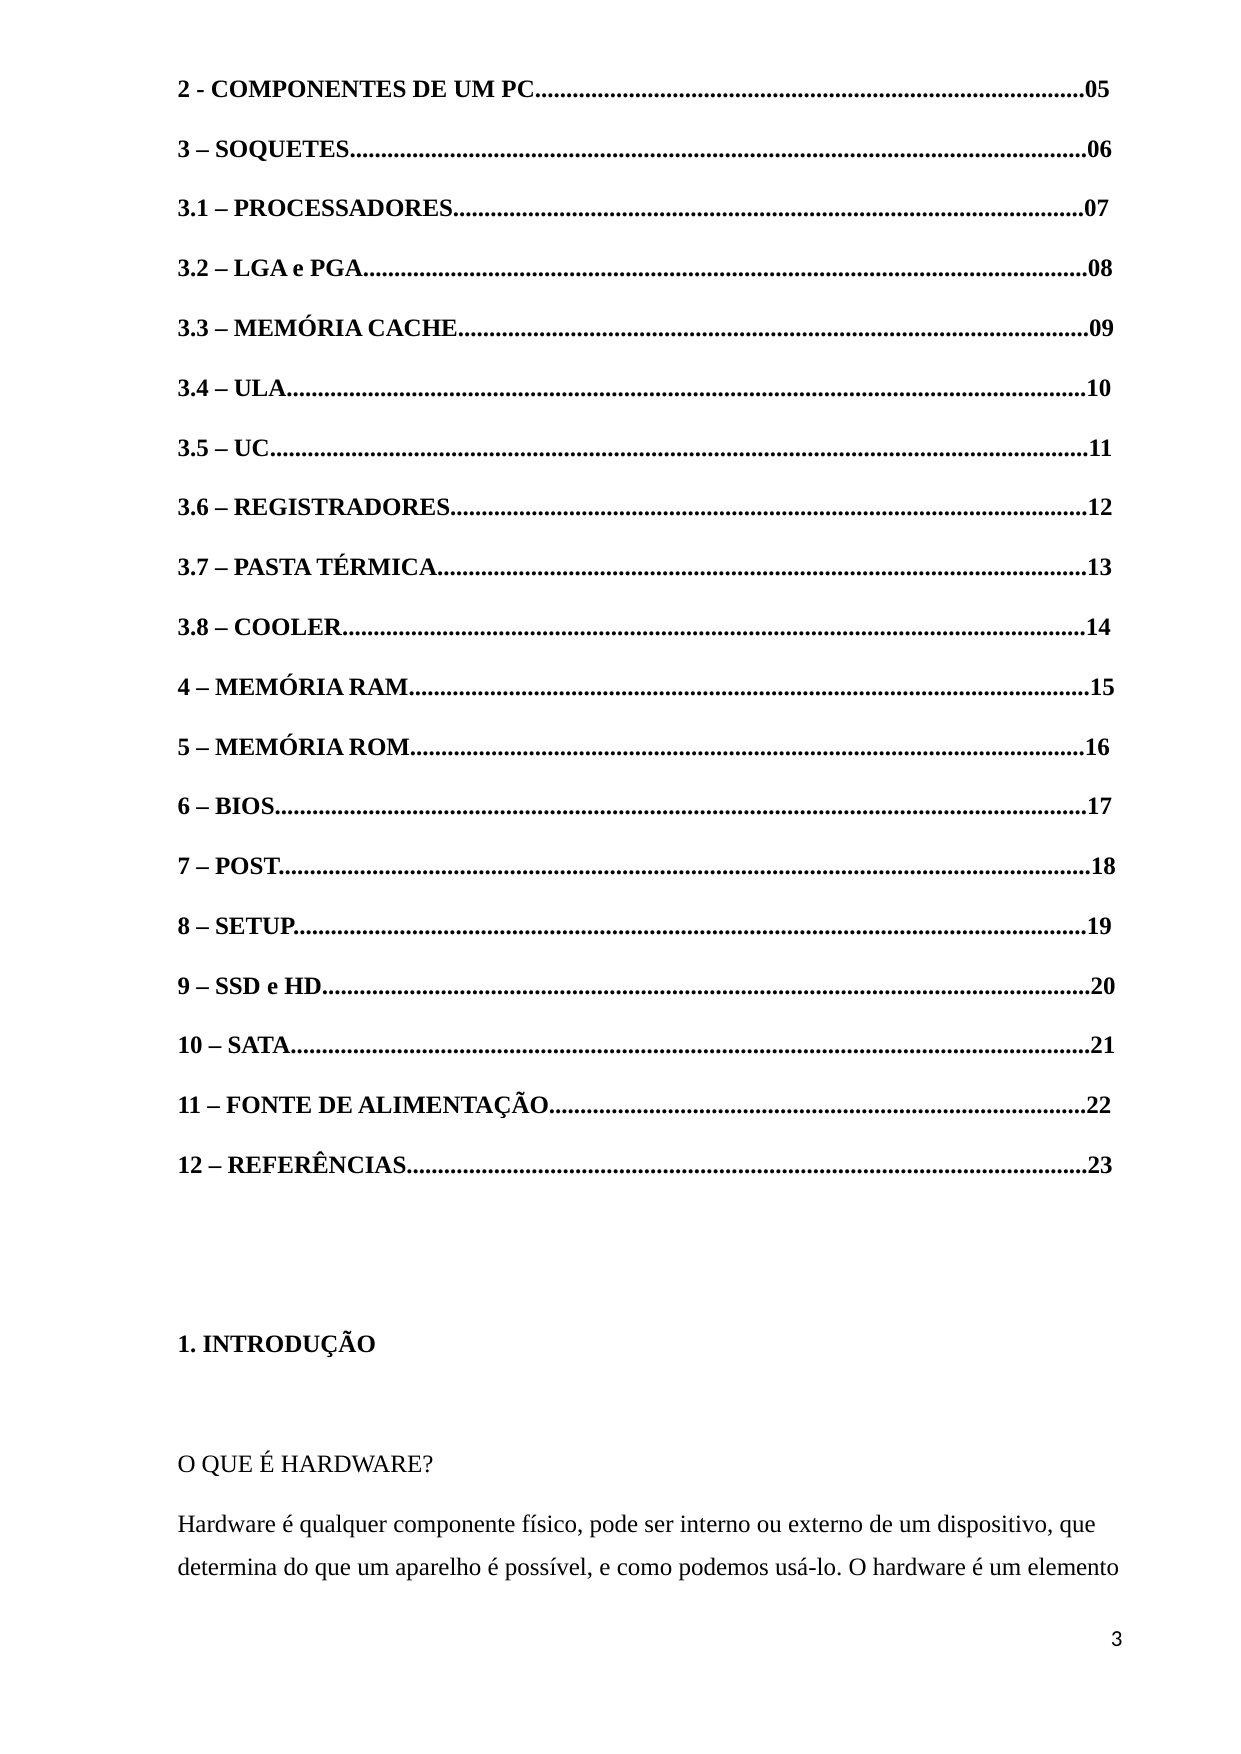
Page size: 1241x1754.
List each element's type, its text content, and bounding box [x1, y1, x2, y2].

text 4 – MEMÓRIA RAM.............................................................................................................15 [177, 672, 1122, 701]
text 1. INTRODUÇÃO [177, 1329, 1122, 1358]
text 2 - COMPONENTES DE UM PC........................................................................................05 [177, 74, 1122, 103]
text 3.7 – PASTA TÉRMICA........................................................................................................13 [177, 552, 1122, 581]
text 9 – SSD e HD...........................................................................................................................20 [177, 971, 1122, 999]
text 6 – BIOS..................................................................................................................................17 [177, 791, 1122, 820]
text 3.8 – COOLER.......................................................................................................................14 [177, 612, 1122, 641]
text 12 – REFERÊNCIAS.............................................................................................................23 [177, 1150, 1122, 1179]
text 5 – MEMÓRIA ROM............................................................................................................16 [177, 732, 1122, 760]
text O QUE É HARDWARE? [177, 1449, 1122, 1478]
text 3.1 – PROCESSADORES.....................................................................................................07 [177, 193, 1122, 222]
text 3.6 – REGISTRADORES......................................................................................................12 [177, 492, 1122, 521]
text 3.3 – MEMÓRIA CACHE.....................................................................................................09 [177, 313, 1122, 342]
text 11 – FONTE DE ALIMENTAÇÃO......................................................................................22 [177, 1090, 1122, 1119]
text Hardware é qualquer componente físico, pode ser interno ou externo de um dispositivo, que determina do que um aparelho é possível, e como podemos usá-lo. O hardware é um elemento [177, 1509, 1122, 1581]
text 3.4 – ULA................................................................................................................................10 [177, 373, 1122, 402]
text 8 – SETUP...............................................................................................................................19 [177, 911, 1122, 940]
text 3 – SOQUETES......................................................................................................................06 [177, 134, 1122, 162]
text 7 – POST..................................................................................................................................18 [177, 851, 1122, 880]
text 10 – SATA................................................................................................................................21 [177, 1031, 1122, 1059]
text 3.2 – LGA e PGA....................................................................................................................08 [177, 253, 1122, 282]
text 3.5 – UC...................................................................................................................................11 [177, 433, 1122, 461]
